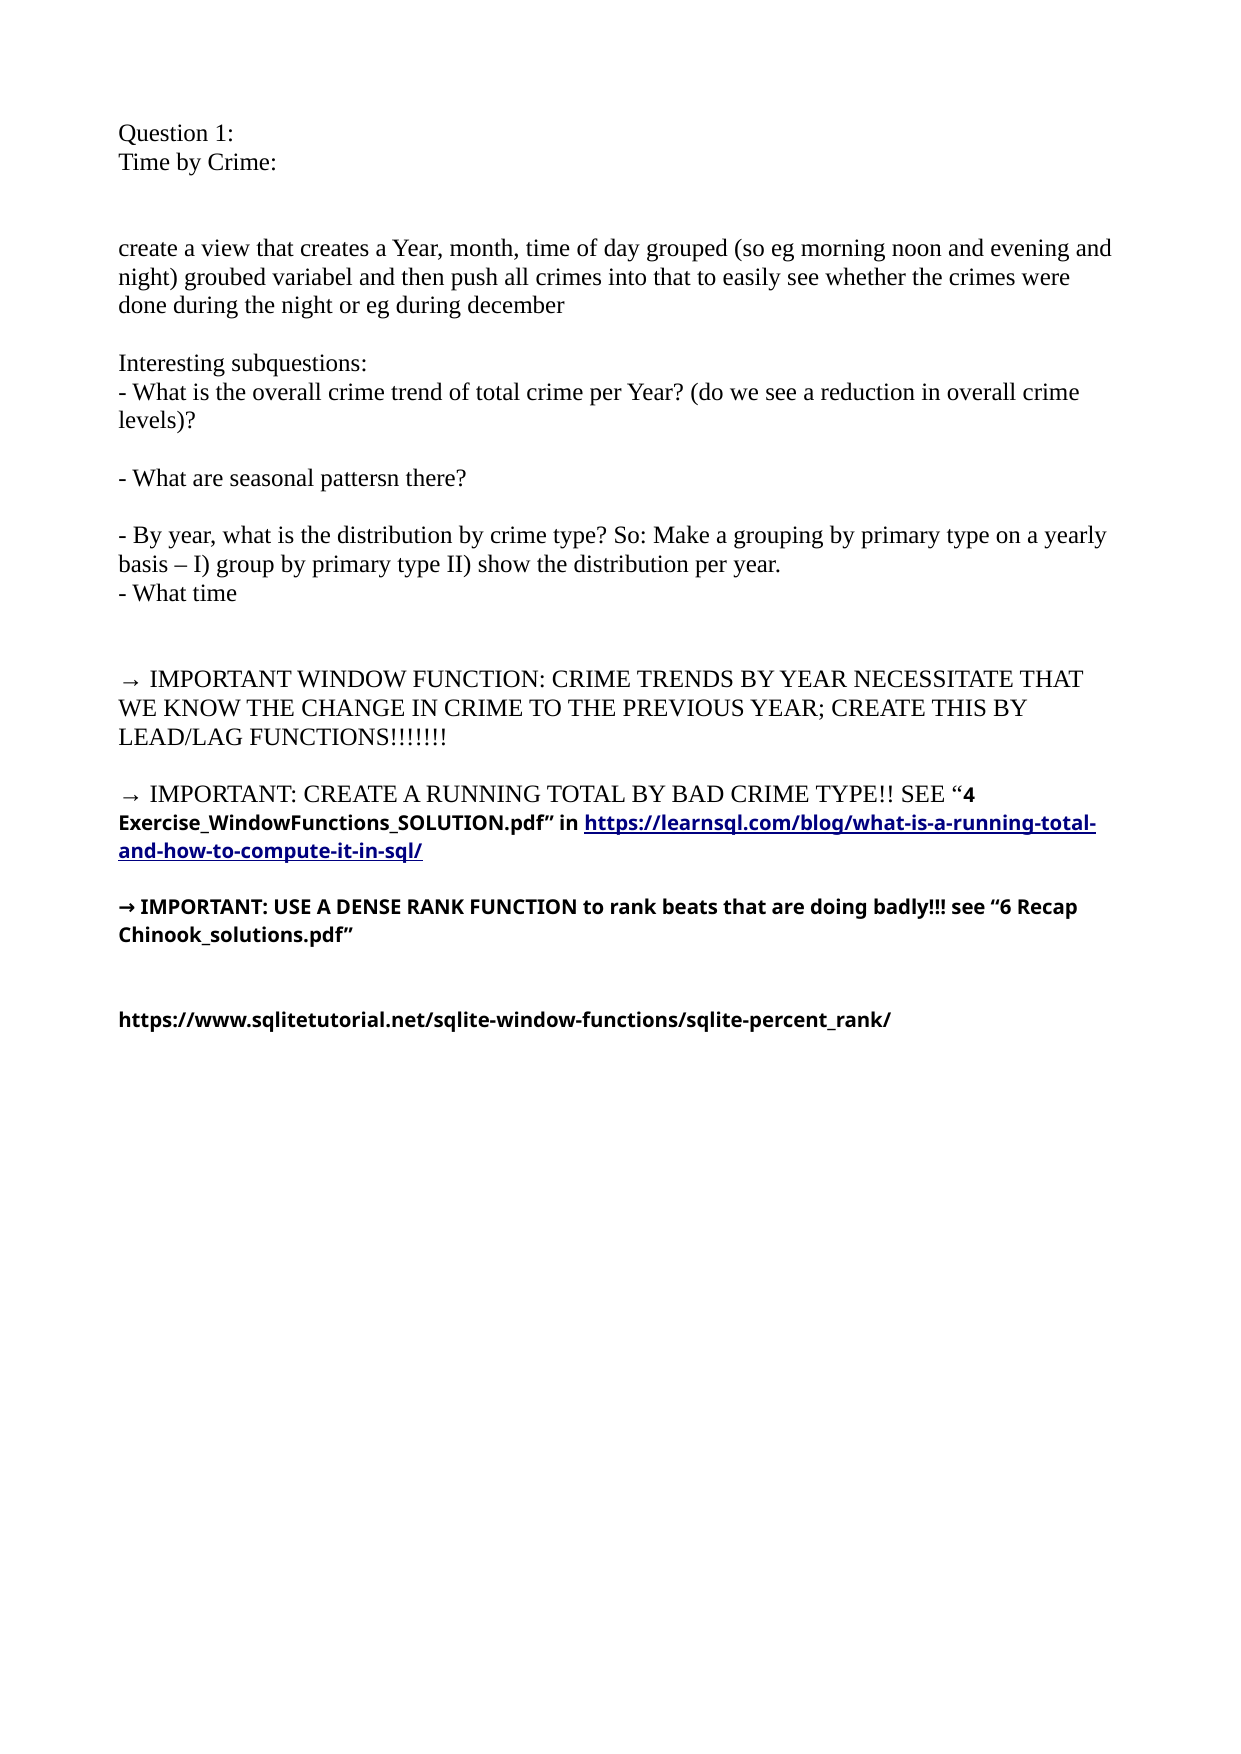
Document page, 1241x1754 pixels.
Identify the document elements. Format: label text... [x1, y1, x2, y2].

text https://www.sqlitetutorial.net/sqlite-window-functions/sqlite-percent_rank/ [118, 1006, 1122, 1033]
text → IMPORTANT: USE A DENSE RANK FUNCTION to rank beats that are doing badly!!! see “6 Recap Chinook_solutions.pdf” [118, 893, 1122, 948]
text → IMPORTANT WINDOW FUNCTION: CRIME TRENDS BY YEAR NECESSITATE THAT WE KNOW THE CHANGE IN CRIME TO THE PREVIOUS YEAR; CREATE THIS BY LEAD/LAG FUNCTIONS!!!!!!! [118, 664, 1122, 751]
text - What is the overall crime trend of total crime per Year? (do we see a reduction in overall crime levels)? [118, 377, 1122, 434]
text - By year, what is the distribution by crime type? So: Make a grouping by primary type on a yearly basis – I) group by primary type II) show the distribution per year. [118, 521, 1122, 578]
text → IMPORTANT: CREATE A RUNNING TOTAL BY BAD CRIME TYPE!! SEE “4 Exercise_WindowFunctions_SOLUTION.pdf” in https://learnsql.com/blog/what-is-a-running-total-and-how-to-compute-it-in-sql/ [118, 779, 1122, 864]
text Question 1: [118, 118, 1122, 147]
text create a view that creates a Year, month, time of day grouped (so eg morning noon and evening and night) groubed variabel and then push all crimes into that to easily see whether the crimes were done during the night or eg during december [118, 233, 1122, 319]
text Interesting subquestions: [118, 348, 1122, 377]
text - What are seasonal pattersn there? [118, 463, 1122, 492]
text Time by Crime: [118, 147, 1122, 176]
text - What time [118, 578, 1122, 607]
